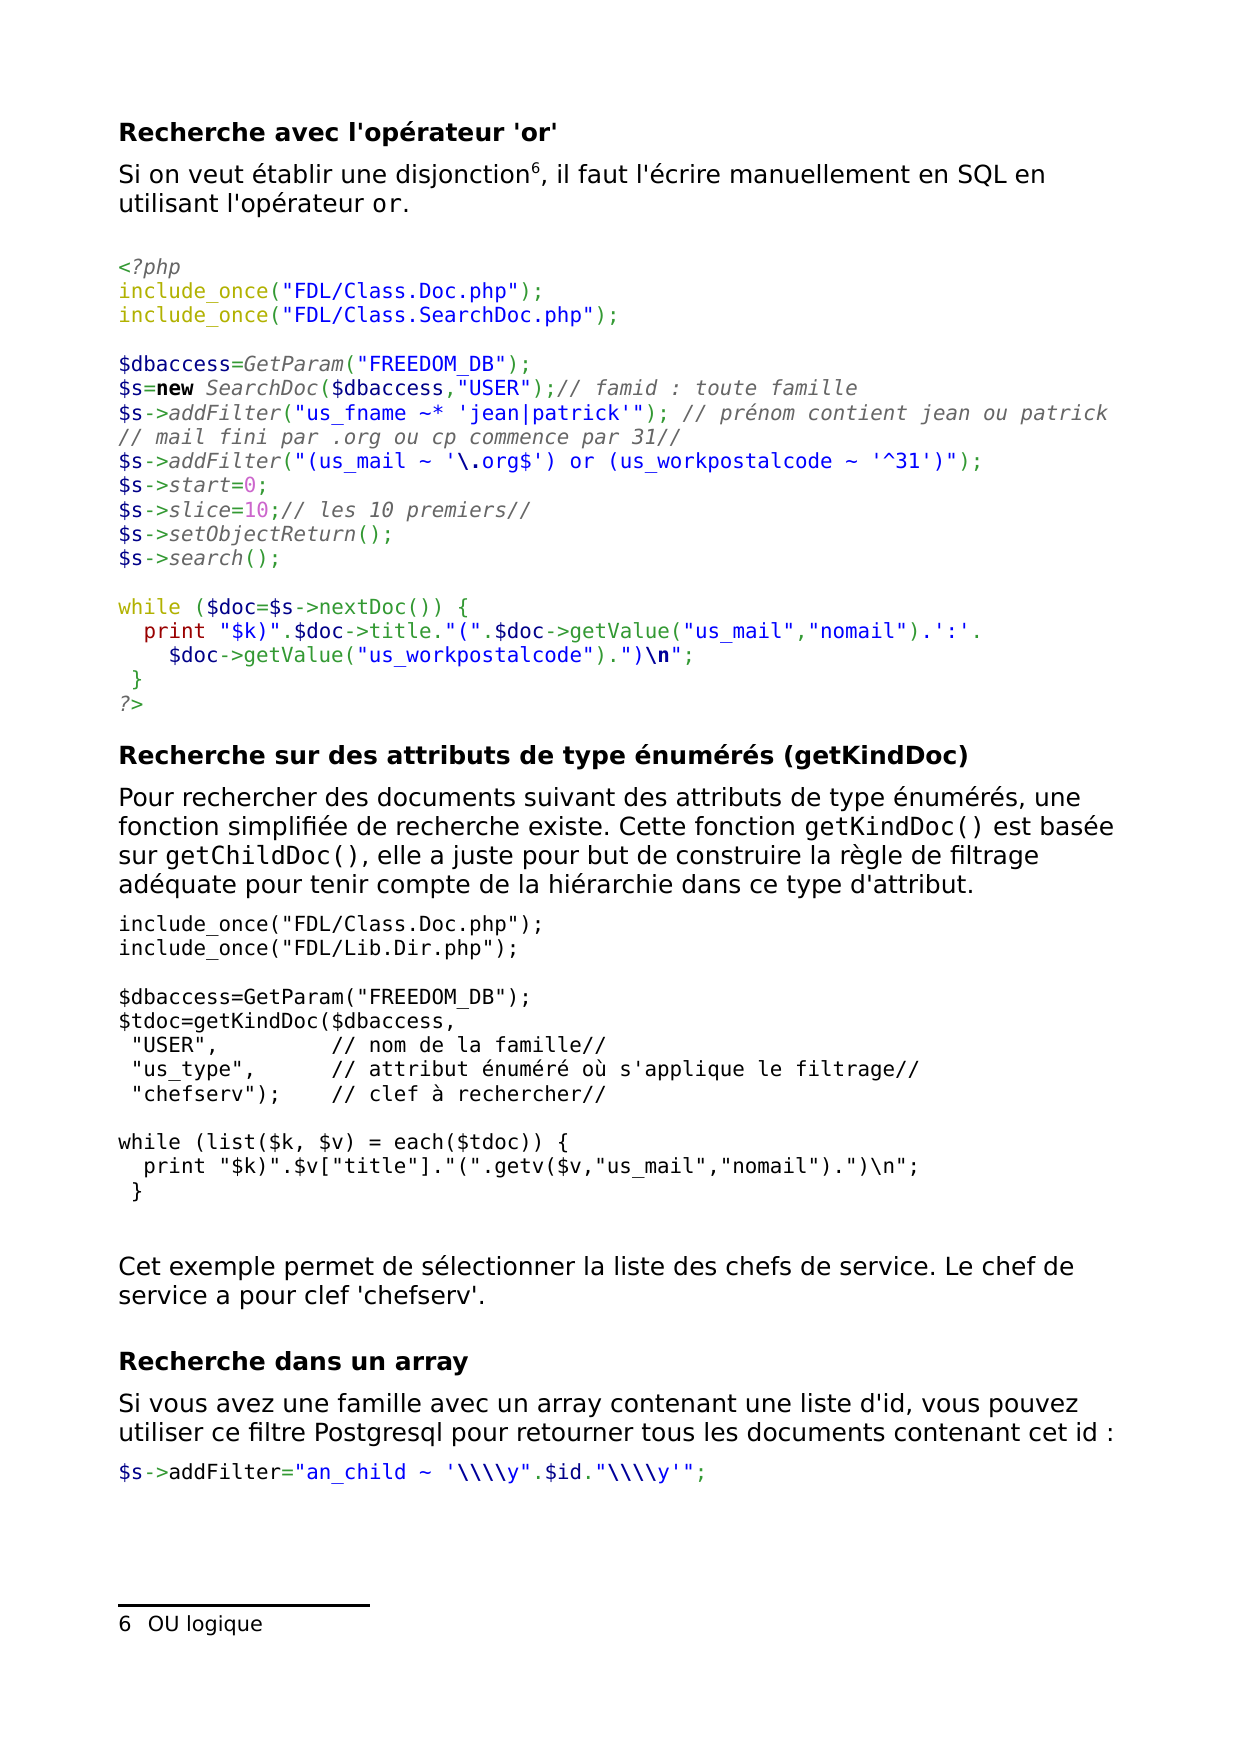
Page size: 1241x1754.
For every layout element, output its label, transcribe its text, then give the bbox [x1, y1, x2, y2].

subtitle Recherche dans un array [118, 1347, 1122, 1377]
text Si on veut établir une disjonction, il faut l'écrire manuellement en SQL en utilisant l'opérateur or. [118, 160, 1122, 218]
text Pour rechercher des documents suivant des attributs de type énumérés, une fonction simplifiée de recherche existe. Cette fonction getKindDoc() est basée sur getChildDoc(), elle a juste pour but de construire la règle de filtrage adéquate pour tenir compte de la hiérarchie dans ce type d'attribut. [118, 783, 1122, 899]
text $s->setObjectReturn(); [118, 522, 1122, 546]
text OU logique [118, 1612, 1122, 1636]
subtitle Recherche sur des attributs de type énumérés (getKindDoc) [118, 741, 1122, 770]
text $s->addFilter("(us_mail ~ '\.org$') or (us_workpostalcode ~ '^31')"); [118, 449, 1122, 473]
text $doc->getValue("us_workpostalcode").")\n"; [118, 643, 1122, 667]
text } [118, 667, 1122, 692]
text $s=new SearchDoc($dbaccess,"USER");// famid : toute famille [118, 376, 1122, 401]
text $s->addFilter("us_fname ~* 'jean|patrick'"); // prénom contient jean ou patrick [118, 401, 1122, 425]
text include_once("FDL/Class.SearchDoc.php"); [118, 303, 1122, 328]
text include_once("FDL/Class.Doc.php"); [118, 279, 1122, 303]
text $s->start=0; [118, 473, 1122, 498]
text Si vous avez une famille avec un array contenant une liste d'id, vous pouvez utiliser ce filtre Postgresql pour retourner tous les documents contenant cet id : [118, 1389, 1122, 1447]
text while ($doc=$s->nextDoc()) { [118, 595, 1122, 619]
subtitle Recherche avec l'opérateur 'or' [118, 118, 1122, 147]
text print "$k)".$doc->title."(".$doc->getValue("us_mail","nomail").':'. [118, 619, 1122, 643]
text $s->slice=10;// les 10 premiers// [118, 498, 1122, 522]
text $s->search(); [118, 546, 1122, 570]
text Cet exemple permet de sélectionner la liste des chefs de service. Le chef de service a pour clef 'chefserv'. [118, 1252, 1122, 1310]
text include_once("FDL/Class.Doc.php"); include_once("FDL/Lib.Dir.php"); $dbaccess=GetParam("FREEDOM_DB"); $tdoc=getKindDoc($dbaccess, "USER", // nom de la famille// "us_type", // attribut énuméré où s'applique le filtrage// "chefserv"); // clef à rechercher// while (list($k, $v) = each($tdoc)) { print "$k)".$v["title"]."(".getv($v,"us_mail","nomail").")\n"; } [118, 912, 1122, 1252]
text <?php [118, 231, 1122, 279]
text $s->addFilter="an_child ~ '\\\\y".$id."\\\\y'"; [118, 1460, 1122, 1484]
text $dbaccess=GetParam("FREEDOM_DB"); [118, 352, 1122, 376]
text // mail fini par .org ou cp commence par 31// [118, 425, 1122, 449]
text ?> [118, 692, 1122, 716]
